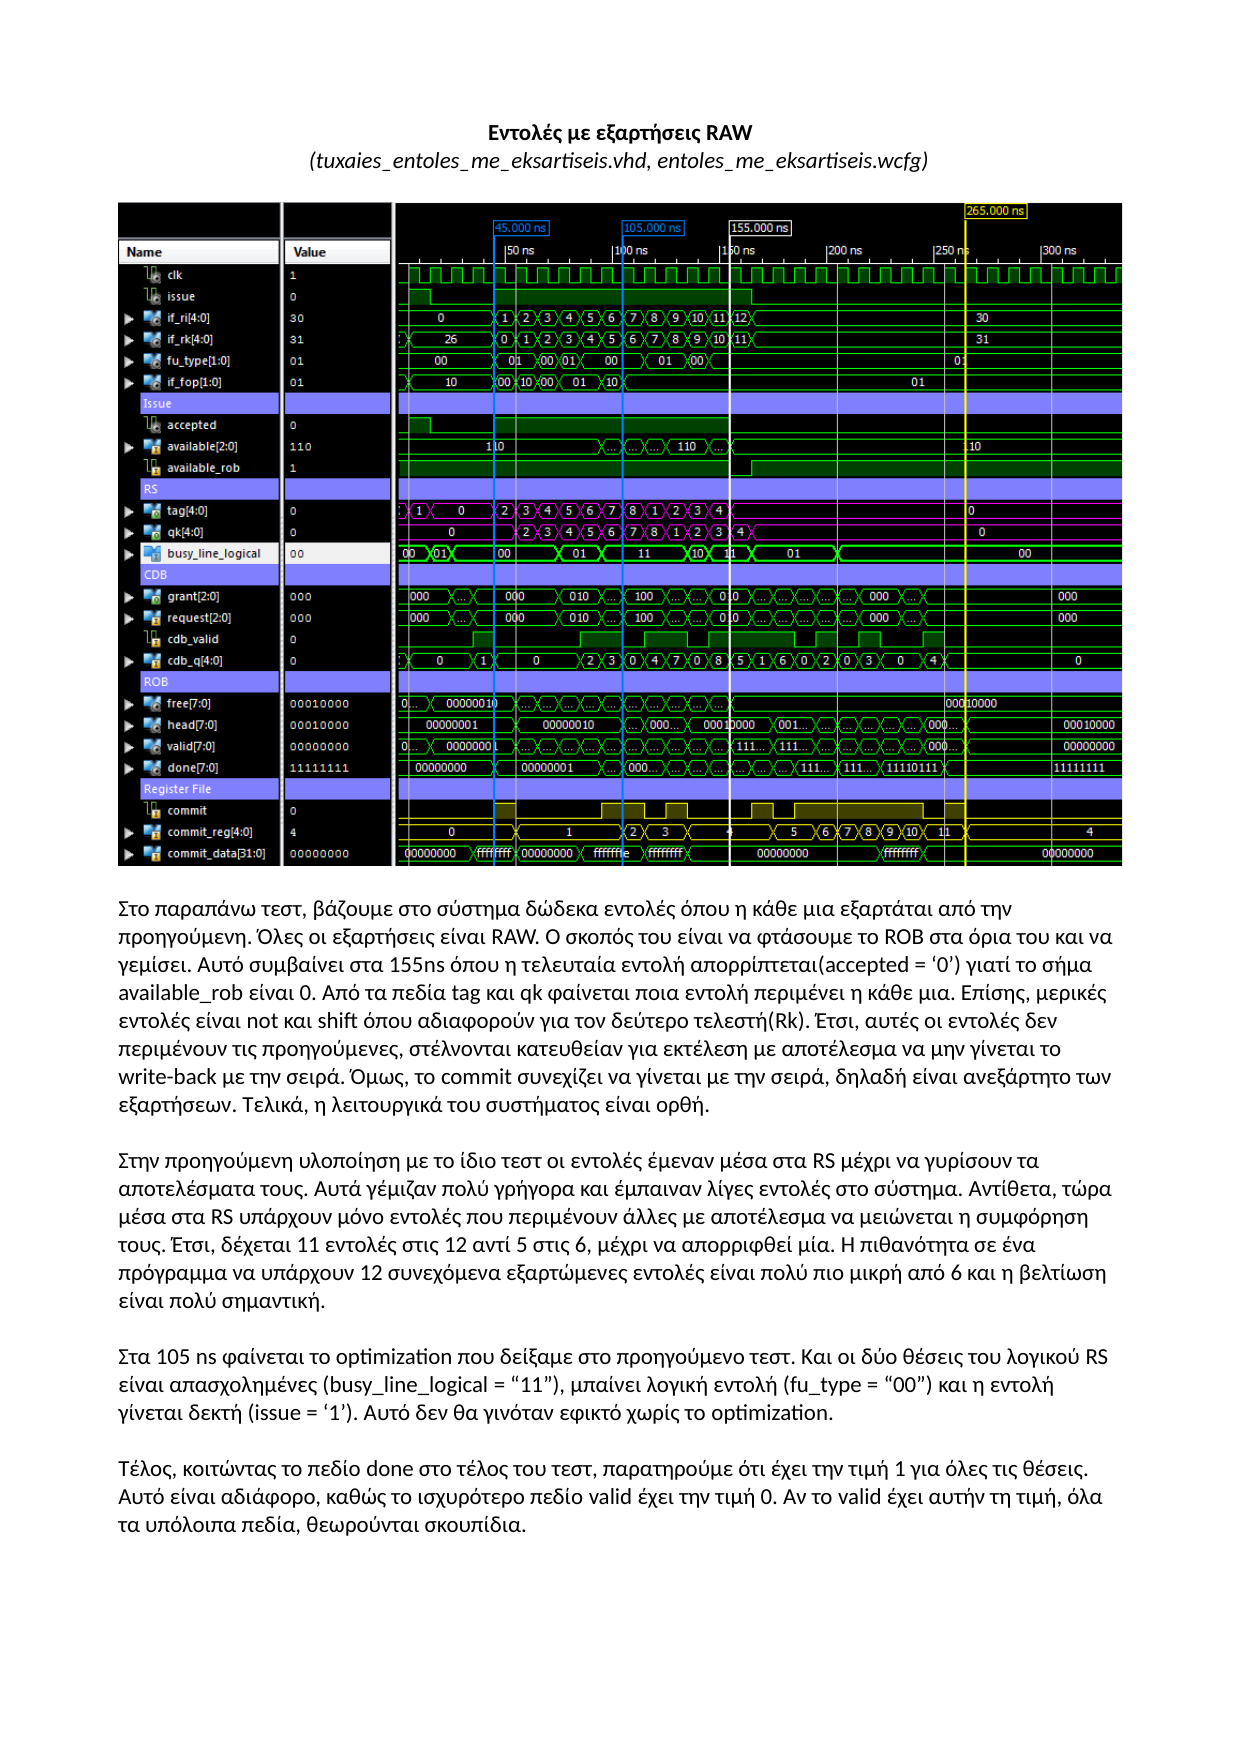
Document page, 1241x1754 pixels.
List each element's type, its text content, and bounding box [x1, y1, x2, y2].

picture [118, 202, 1123, 866]
text Στην προηγούμενη υλοποίηση με το ίδιο τεστ οι εντολές έμεναν μέσα στα RS μέχρι να γυρίσουν τα αποτελέσματα τους. Αυτά γέμιζαν πολύ γρήγορα και έμπαιναν λίγες εντολές στο σύστημα. Αντίθετα, τώρα μέσα στα RS υπάρχουν μόνο εντολές που περιμένουν άλλες με αποτέλεσμα να μειώνεται η συμφόρηση τους. Έτσι, δέχεται 11 εντολές στις 12 αντί 5 στις 6, μέχρι να απορριφθεί μία. Η πιθανότητα σε ένα πρόγραμμα να υπάρχουν 12 συνεχόμενα εξαρτώμενες εντολές είναι πολύ πιο μικρή από 6 και η βελτίωση είναι πολύ σημαντική. [118, 1146, 1122, 1314]
text (tuxaies_entoles_me_eksartiseis.vhd, entoles_me_eksartiseis.wcfg) [118, 146, 1122, 174]
text Στα 105 ns φαίνεται το optimization που δείξαμε στο προηγούμενο τεστ. Και οι δύο θέσεις του λογικού RS είναι απασχολημένες (busy_line_logical = “11”), μπαίνει λογική εντολή (fu_type = “00”) και η εντολή γίνεται δεκτή (issue = ‘1’). Αυτό δεν θα γινόταν εφικτό χωρίς το optimization. [118, 1342, 1122, 1426]
text Στο παραπάνω τεστ, βάζουμε στο σύστημα δώδεκα εντολές όπου η κάθε μια εξαρτάται από την προηγούμενη. Όλες οι εξαρτήσεις είναι RAW. Ο σκοπός του είναι να φτάσουμε το ROB στα όρια του και να γεμίσει. Αυτό συμβαίνει στα 155ns όπου η τελευταία εντολή απορρίπτεται(accepted = ‘0’) γιατί το σήμα available_rob είναι 0. Από τα πεδία tag και qk φαίνεται ποια εντολή περιμένει η κάθε μια. Επίσης, μερικές εντολές είναι not και shift όπου αδιαφορούν για τον δεύτερο τελεστή(Rk). Έτσι, αυτές οι εντολές δεν περιμένουν τις προηγούμενες, στέλνονται κατευθείαν για εκτέλεση με αποτέλεσμα να μην γίνεται το write-back με την σειρά. Όμως, το commit συνεχίζει να γίνεται με την σειρά, δηλαδή είναι ανεξάρτητο των εξαρτήσεων. Τελικά, η λειτουργικά του συστήματος είναι ορθή. [118, 894, 1122, 1118]
text Εντολές με εξαρτήσεις RAW [118, 118, 1122, 146]
text Τέλος, κοιτώντας το πεδίο done στο τέλος του τεστ, παρατηρούμε ότι έχει την τιμή 1 για όλες τις θέσεις. Αυτό είναι αδιάφορο, καθώς το ισχυρότερο πεδίο valid έχει την τιμή 0. Αν το valid έχει αυτήν τη τιμή, όλα τα υπόλοιπα πεδία, θεωρούνται σκουπίδια. [118, 1454, 1122, 1538]
